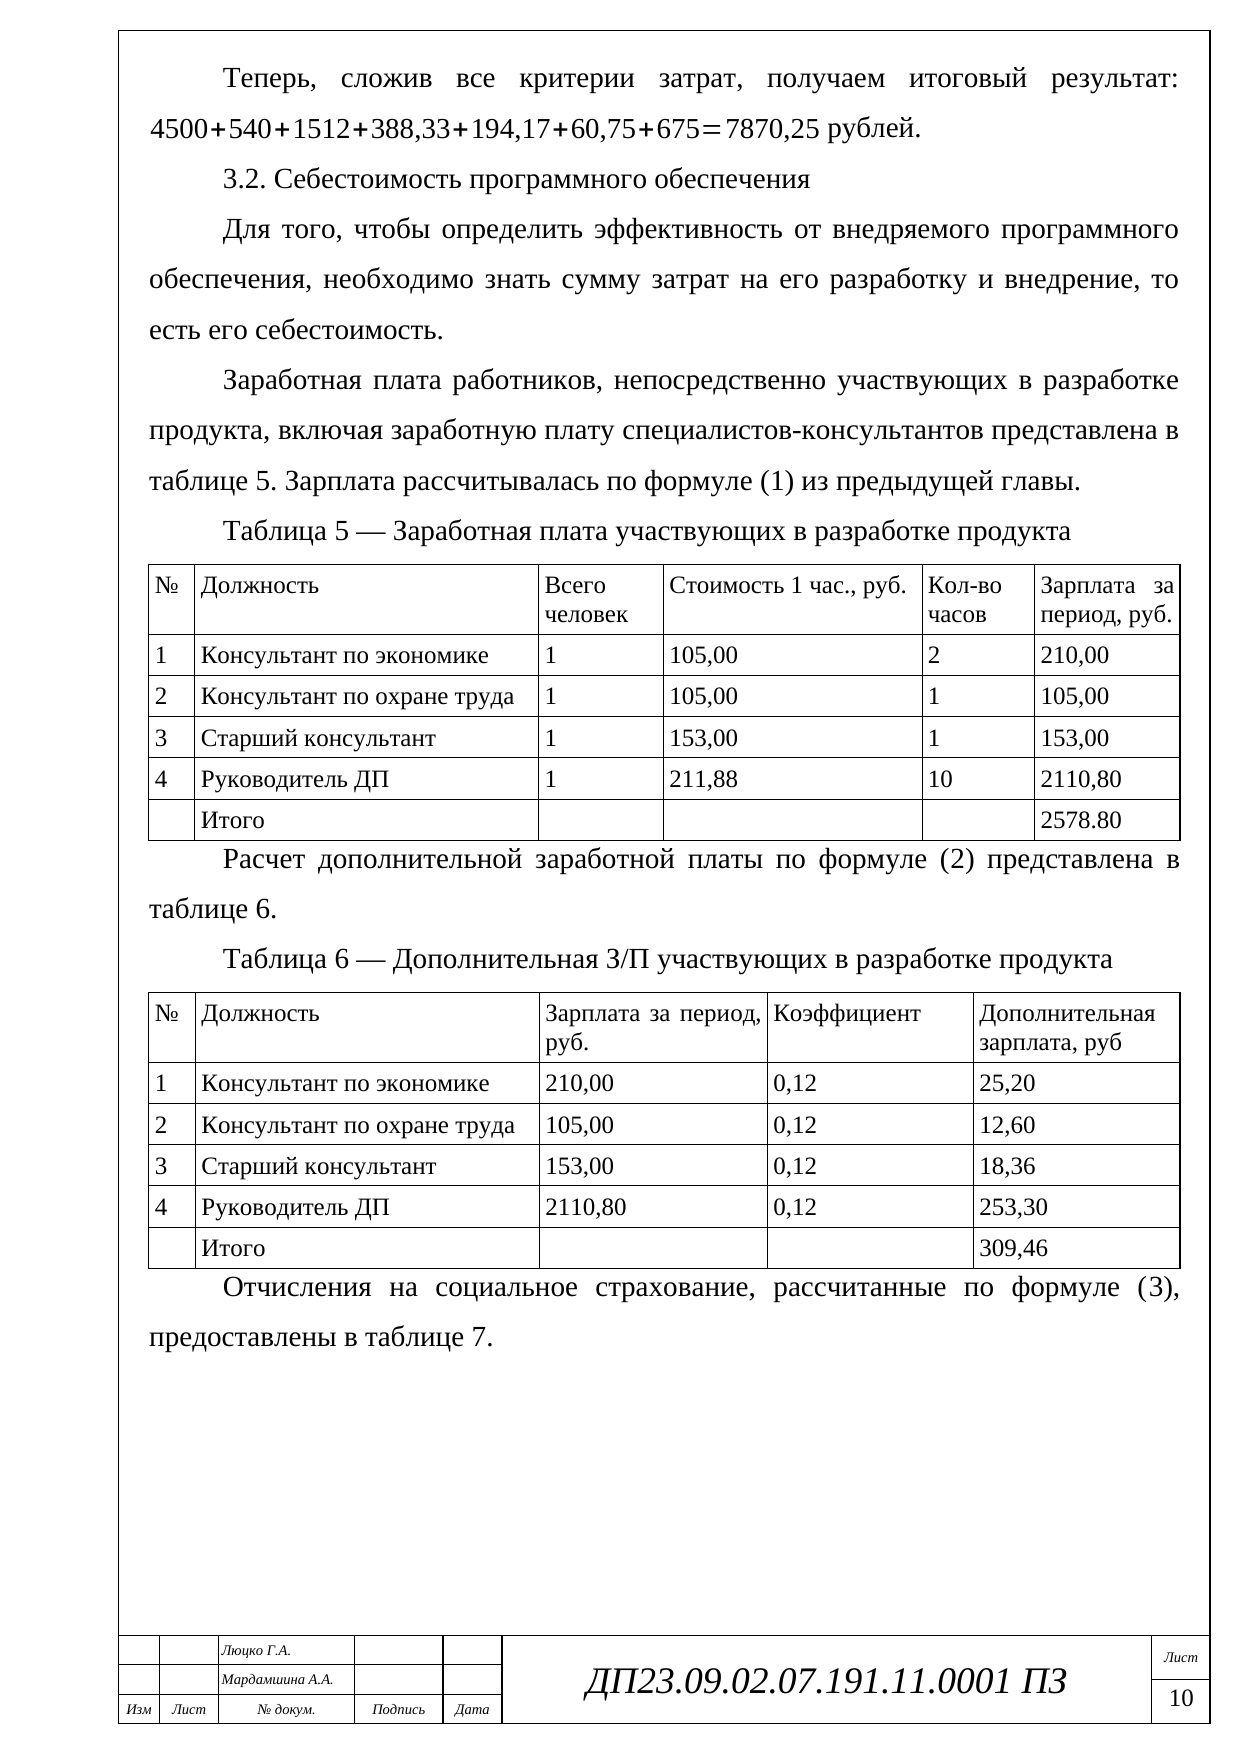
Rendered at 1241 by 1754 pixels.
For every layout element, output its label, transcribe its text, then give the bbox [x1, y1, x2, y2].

table_cell Консультант по охране труда [195, 676, 538, 716]
table_cell 0,12 [768, 1104, 973, 1144]
table_cell 105,00 [540, 1104, 767, 1144]
table_cell 2 [923, 635, 1034, 675]
table_cell 2 [149, 676, 194, 716]
table_cell Итого [196, 1228, 539, 1268]
table_cell [768, 1228, 973, 1268]
table_cell 2 [149, 1104, 195, 1144]
table_header № [149, 993, 195, 1062]
table_cell 18,36 [974, 1145, 1179, 1185]
table_cell 10 [923, 758, 1034, 798]
table_cell Руководитель ДП [195, 758, 538, 798]
table_cell Руководитель ДП [196, 1186, 539, 1227]
table_cell 0,12 [768, 1186, 973, 1227]
table_cell 105,00 [664, 635, 922, 675]
table_cell 309,46 [974, 1228, 1179, 1268]
table_cell 153,00 [1035, 717, 1179, 757]
table_cell 211,88 [664, 758, 922, 798]
table_header Кол-во часов [923, 565, 1034, 633]
table_cell 0,12 [768, 1145, 973, 1185]
table_cell Старший консультант [195, 717, 538, 757]
table_cell 153,00 [664, 717, 922, 757]
table_cell 12,60 [974, 1104, 1179, 1144]
table_cell 210,00 [1035, 635, 1179, 675]
subtitle 3.2. Себестоимость программного обеспечения [223, 161, 1180, 194]
text Заработная плата работников, непосредственно участвующих в разработке продукта, включая заработную плату специалистов-консультантов представлена в таблице 5. Зарплата рассчитывалась по формуле (1) из предыдущей главы. [149, 362, 1180, 496]
table_cell 105,00 [664, 676, 922, 716]
table_cell 0,12 [768, 1063, 973, 1103]
table_cell [540, 1228, 767, 1268]
table_cell [923, 800, 1034, 840]
table_cell 153,00 [540, 1145, 767, 1185]
text Отчисления на социальное страхование, рассчитанные по формуле (3), предоставлены в таблице 7. [149, 1269, 1180, 1353]
table_cell 210,00 [540, 1063, 767, 1103]
table_cell 1 [923, 717, 1034, 757]
table_header Должность [196, 993, 539, 1062]
table_cell Старший консультант [196, 1145, 539, 1185]
table_cell 2110,80 [1035, 758, 1179, 798]
text Для того, чтобы определить эффективность от внедряемого программного обеспечения, необходимо знать сумму затрат на его разработку и внедрение, то есть его себестоимость. [149, 211, 1180, 345]
table_header Дополнительная зарплата, руб [974, 993, 1179, 1062]
table_cell 1 [149, 1063, 195, 1103]
table_cell 1 [149, 635, 194, 675]
table_cell 1 [539, 717, 663, 757]
table_cell 2578.80 [1035, 800, 1179, 840]
table_cell 25,20 [974, 1063, 1179, 1103]
table_cell 253,30 [974, 1186, 1179, 1227]
text Расчет дополнительной заработной платы по формуле (2) представлена в таблице 6. [149, 841, 1180, 924]
table_cell 1 [923, 676, 1034, 716]
text Таблица 5 — Заработная плата участвующих в разработке продукта [149, 513, 1180, 547]
table_cell Консультант по экономике [195, 635, 538, 675]
table_cell Консультант по охране труда [196, 1104, 539, 1144]
table_cell 4 [149, 758, 194, 798]
table_header Зарплата за период, руб. [1035, 565, 1179, 633]
table_cell 2110,80 [540, 1186, 767, 1227]
text Теперь, сложив все критерии затрат, получаем итоговый результат: рублей. [149, 60, 1180, 144]
table_header Всего человек [539, 565, 663, 633]
table_cell 3 [149, 1145, 195, 1185]
table_cell 1 [539, 676, 663, 716]
table_cell 4 [149, 1186, 195, 1227]
table_cell 3 [149, 717, 194, 757]
text Таблица 6 — Дополнительная З/П участвующих в разработке продукта [149, 941, 1180, 975]
table_header Должность [195, 565, 538, 633]
table_header Стоимость 1 час., руб. [664, 565, 922, 633]
table_header № [149, 565, 194, 633]
table_cell [664, 800, 922, 840]
table_cell [149, 1228, 195, 1268]
table_cell Консультант по экономике [196, 1063, 539, 1103]
table_cell 105,00 [1035, 676, 1179, 716]
table_cell [539, 800, 663, 840]
table_cell 1 [539, 635, 663, 675]
table_cell Итого [195, 800, 538, 840]
table_cell 1 [539, 758, 663, 798]
table_header Коэффициент [768, 993, 973, 1062]
table_header Зарплата за период, руб. [540, 993, 767, 1062]
table_cell [149, 800, 194, 840]
